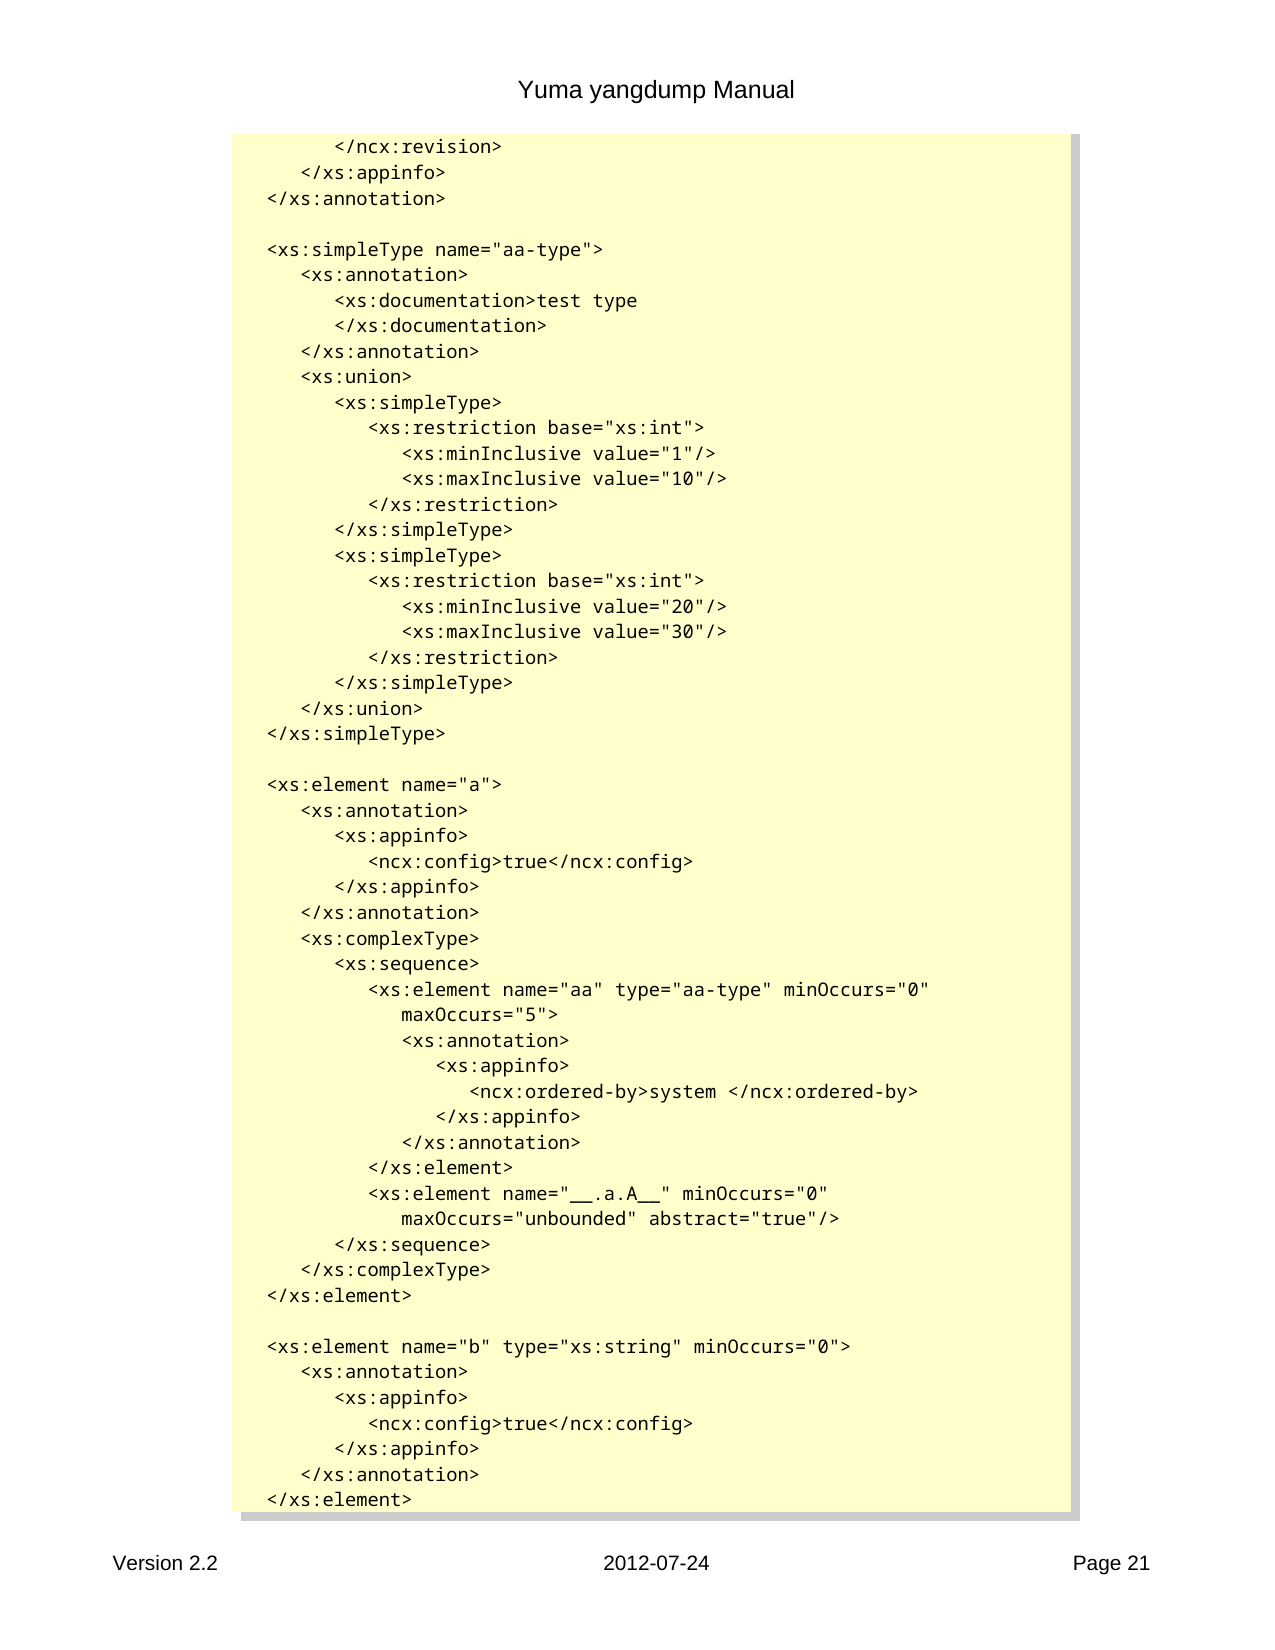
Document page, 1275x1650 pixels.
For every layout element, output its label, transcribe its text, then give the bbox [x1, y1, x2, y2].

text <xs:simpleType> [232, 389, 1071, 414]
text </xs:appinfo> [232, 874, 1071, 899]
text <xs:appinfo> [232, 823, 1071, 848]
text </xs:complexType> [232, 1257, 1071, 1282]
text </xs:union> [232, 695, 1071, 721]
text </xs:annotation> [232, 185, 1071, 210]
text </xs:element> [232, 1154, 1071, 1180]
text </xs:appinfo> [232, 1435, 1071, 1461]
text <xs:maxInclusive value="10"/> [232, 466, 1071, 491]
text <xs:minInclusive value="1"/> [232, 440, 1071, 466]
text <xs:restriction base="xs:int"> [232, 414, 1071, 440]
text <xs:annotation> [232, 261, 1071, 287]
text <xs:annotation> [232, 1359, 1071, 1384]
text <xs:element name="__.a.A__" minOccurs="0" [232, 1180, 1071, 1206]
text </ncx:revision> [232, 134, 1071, 159]
text <xs:maxInclusive value="30"/> [232, 619, 1071, 644]
text <ncx:config>true</ncx:config> [232, 848, 1071, 874]
text <xs:documentation>test type [232, 287, 1071, 312]
text <ncx:config>true</ncx:config> [232, 1410, 1071, 1435]
text <xs:element name="a"> [232, 772, 1071, 797]
text <xs:element name="aa" type="aa-type" minOccurs="0" [232, 976, 1071, 1001]
text </xs:simpleType> [232, 517, 1071, 542]
text </xs:annotation> [232, 1461, 1071, 1486]
text <xs:restriction base="xs:int"> [232, 568, 1071, 593]
text </xs:annotation> [232, 338, 1071, 363]
text maxOccurs="5"> [232, 1001, 1071, 1027]
text <xs:minInclusive value="20"/> [232, 593, 1071, 619]
text <xs:appinfo> [232, 1052, 1071, 1078]
text </xs:simpleType> [232, 721, 1071, 746]
text <xs:simpleType> [232, 542, 1071, 568]
text <xs:element name="b" type="xs:string" minOccurs="0"> [232, 1333, 1071, 1359]
text <xs:complexType> [232, 925, 1071, 950]
text <ncx:ordered-by>system </ncx:ordered-by> [232, 1078, 1071, 1103]
text </xs:restriction> [232, 491, 1071, 517]
text </xs:appinfo> [232, 159, 1071, 185]
text </xs:sequence> [232, 1231, 1071, 1257]
text </xs:annotation> [232, 1129, 1071, 1154]
text <xs:appinfo> [232, 1384, 1071, 1410]
text </xs:annotation> [232, 899, 1071, 925]
text <xs:sequence> [232, 950, 1071, 976]
text </xs:documentation> [232, 312, 1071, 338]
text </xs:simpleType> [232, 670, 1071, 695]
text <xs:annotation> [232, 797, 1071, 823]
text </xs:restriction> [232, 644, 1071, 670]
text <xs:union> [232, 363, 1071, 389]
text </xs:appinfo> [232, 1103, 1071, 1129]
text </xs:element> [232, 1486, 1071, 1512]
text <xs:annotation> [232, 1027, 1071, 1052]
text </xs:element> [232, 1282, 1071, 1308]
text <xs:simpleType name="aa-type"> [232, 236, 1071, 261]
text maxOccurs="unbounded" abstract="true"/> [232, 1206, 1071, 1231]
